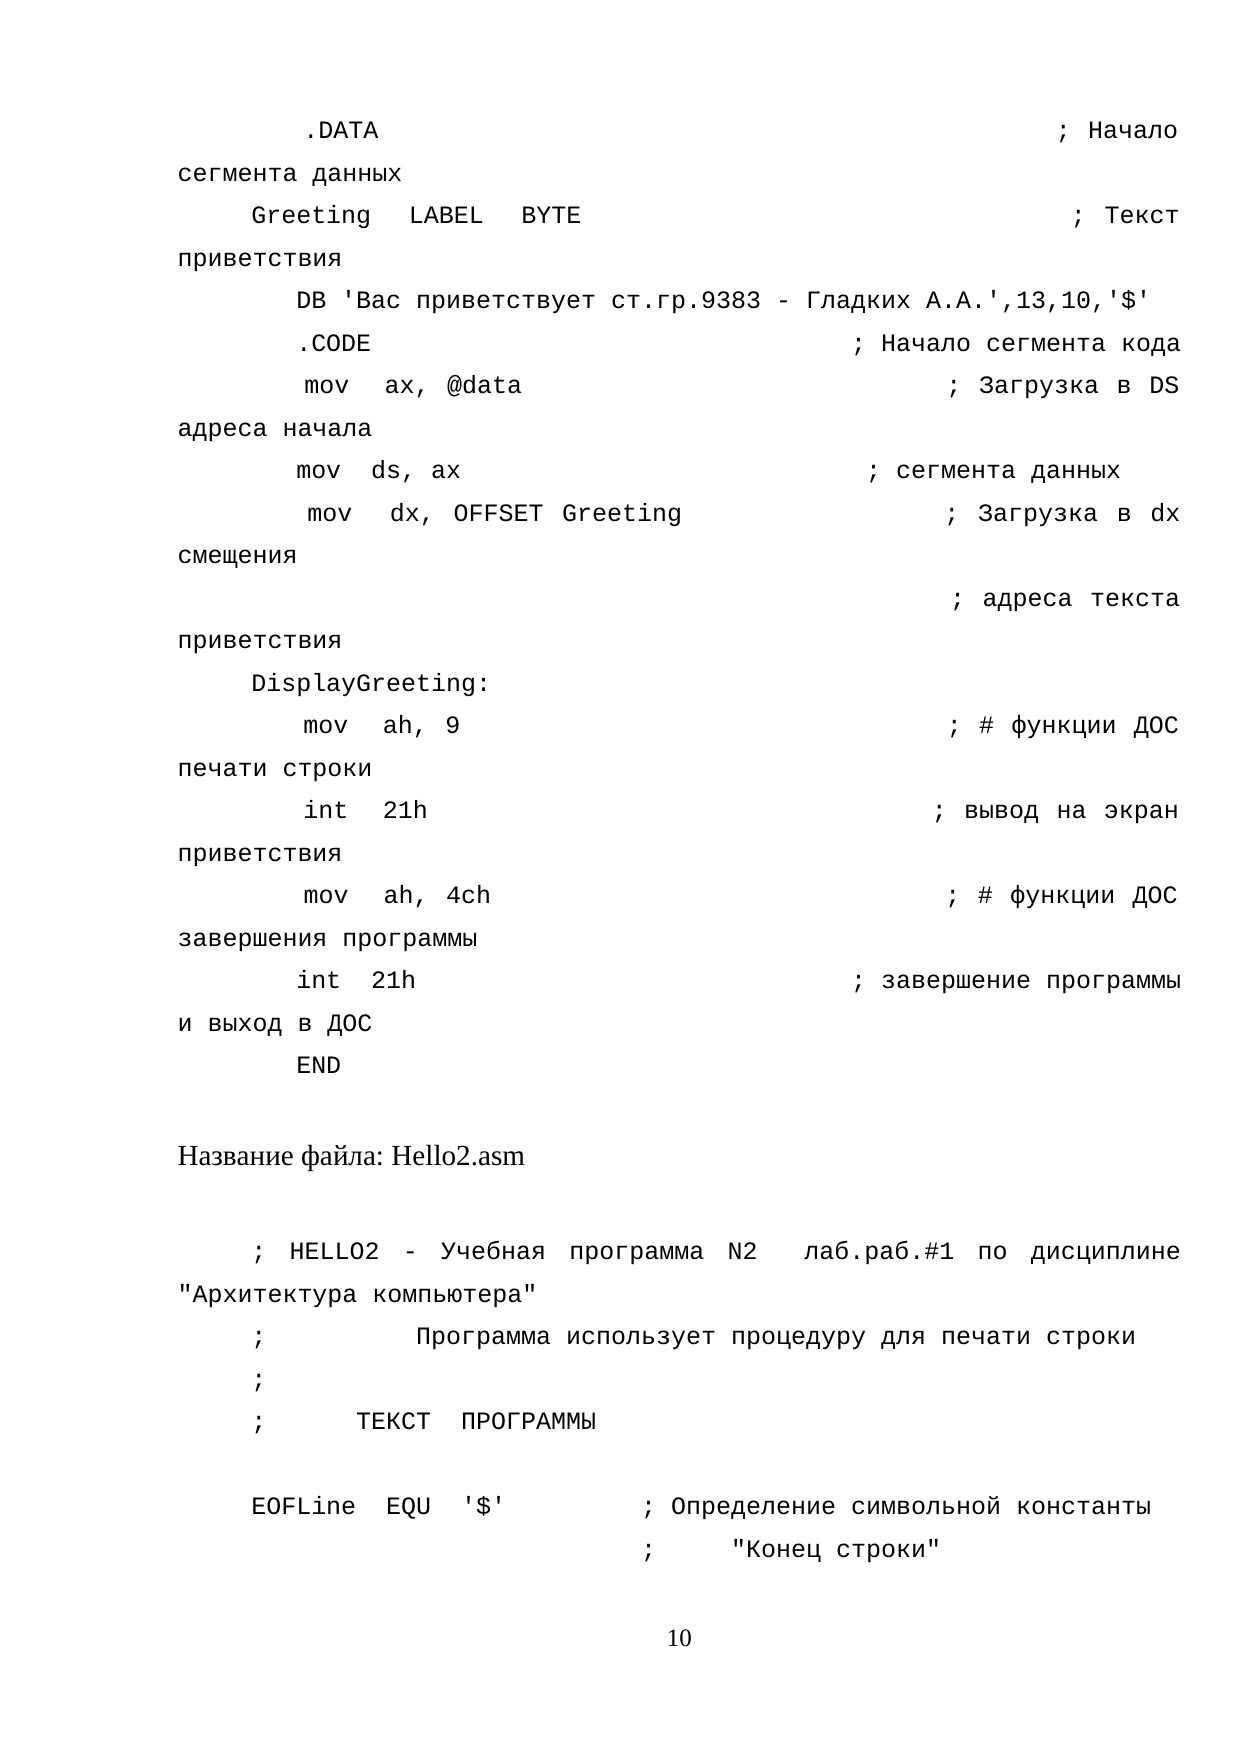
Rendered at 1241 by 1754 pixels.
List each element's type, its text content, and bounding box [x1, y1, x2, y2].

text Название файла: Hello2.asm [177, 1138, 1181, 1172]
text int 21h ; завершение программы и выход в ДОС [177, 968, 1181, 1039]
text ; HELLO2 - Учебная программа N2 лаб.раб.#1 по дисциплине "Архитектура компьютера" [177, 1239, 1181, 1309]
text ; Программа использует процедуру для печати строки [177, 1324, 1181, 1352]
text .CODE ; Начало сегмента кода [177, 331, 1181, 359]
text .DATA ; Начало сегмента данных [177, 118, 1181, 189]
text END [177, 1053, 1181, 1081]
text ; "Конец строки" [177, 1536, 1181, 1564]
text DisplayGreeting: [177, 671, 1181, 699]
text mov ax, @data ; Загрузка в DS адреса начала [177, 373, 1181, 444]
text mov ah, 9 ; # функции ДОС печати строки [177, 713, 1181, 784]
text EOFLine EQU '$' ; Определение символьной константы [177, 1494, 1181, 1522]
text ; [177, 1366, 1181, 1394]
text mov ds, ax ; сегмента данных [177, 458, 1181, 486]
text ; адреса текста приветствия [177, 586, 1181, 656]
text DB 'Вас приветствует ст.гр.9383 - Гладких А.А.',13,10,'$' [177, 288, 1181, 316]
text mov dx, OFFSET Greeting ; Загрузка в dx смещения [177, 501, 1181, 571]
text mov ah, 4ch ; # функции ДОС завершения программы [177, 883, 1181, 954]
text Greeting LABEL BYTE ; Текст приветствия [177, 203, 1181, 274]
text int 21h ; вывод на экран приветствия [177, 798, 1181, 869]
text ; ТЕКСТ ПРОГРАММЫ [177, 1409, 1181, 1437]
